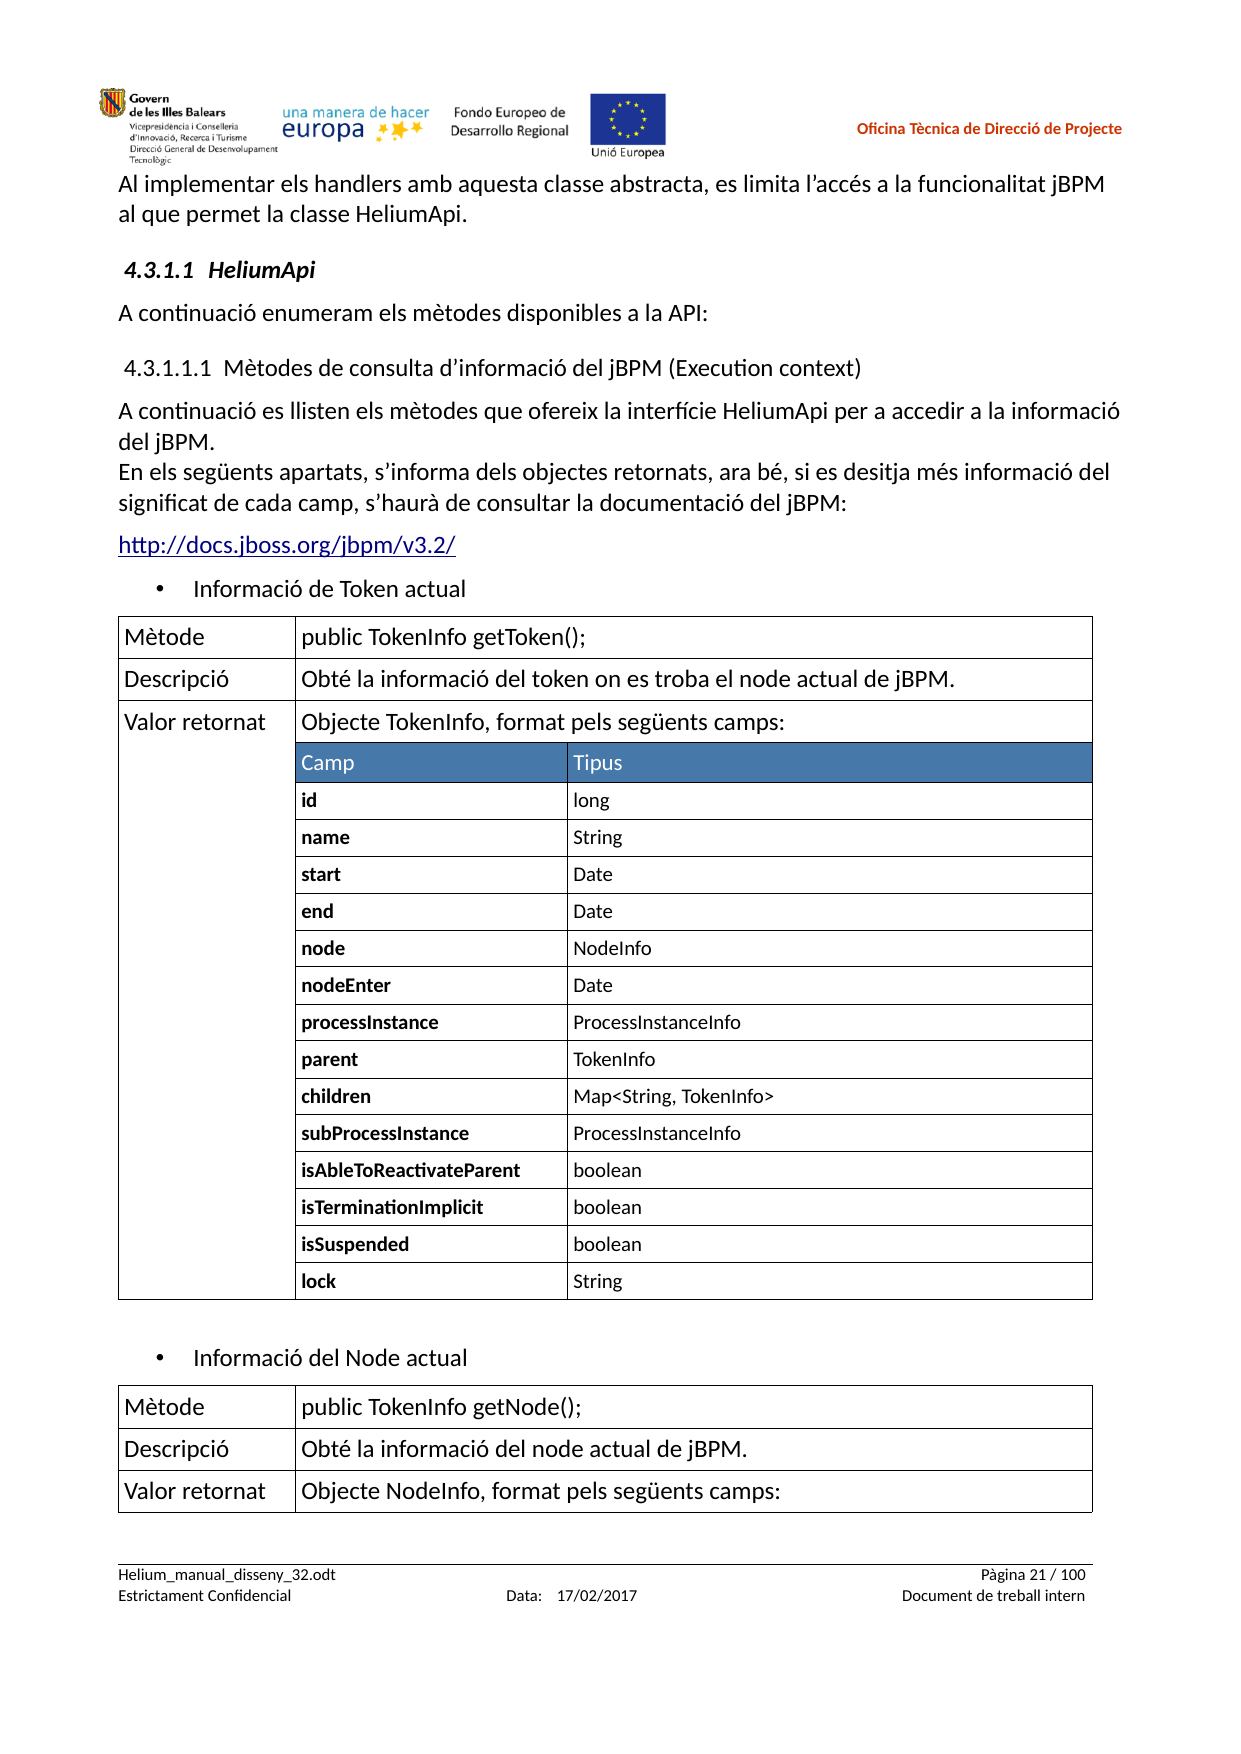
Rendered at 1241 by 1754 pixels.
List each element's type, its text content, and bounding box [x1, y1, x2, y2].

table_cell end [296, 894, 567, 929]
table_header public TokenInfo getNode(); [296, 1386, 1092, 1427]
table_cell long [568, 783, 1092, 818]
table_cell NodeInfo [568, 931, 1092, 966]
table_cell boolean [568, 1189, 1092, 1225]
table_cell Valor retornat [119, 1471, 295, 1512]
table_cell String [568, 820, 1092, 856]
text Al implementar els handlers amb aquesta classe abstracta, es limita l’accés a la funcionalitat jBPM al que permet la classe HeliumApi. [118, 168, 1122, 229]
table_cell Tipus [568, 743, 1092, 782]
table_cell lock [296, 1263, 567, 1299]
table_cell children [296, 1079, 567, 1114]
table_cell Date [568, 894, 1092, 929]
table_cell Map<String, TokenInfo> [568, 1079, 1092, 1114]
table_cell ProcessInstanceInfo [568, 1005, 1092, 1040]
table_cell name [296, 820, 567, 856]
table_cell boolean [568, 1226, 1092, 1262]
table_cell parent [296, 1041, 567, 1077]
table_cell TokenInfo [568, 1041, 1092, 1077]
table_cell Obté la informació del token on es troba el node actual de jBPM. [296, 659, 1092, 700]
text A continuació enumeram els mètodes disponibles a la API: [118, 297, 1122, 327]
table_cell isAbleToReactivateParent [296, 1152, 567, 1188]
table_cell Obté la informació del node actual de jBPM. [296, 1429, 1092, 1469]
table_cell boolean [568, 1152, 1092, 1188]
picture [99, 87, 668, 166]
table_cell Camp [296, 743, 567, 782]
table_cell Date [568, 967, 1092, 1003]
table_cell isTerminationImplicit [296, 1189, 567, 1225]
table_cell ProcessInstanceInfo [568, 1115, 1092, 1151]
text http://docs.jboss.org/jbpm/v3.2/ [118, 530, 1122, 560]
list Informació de Token actual [156, 573, 1122, 603]
table_cell Date [568, 857, 1092, 892]
table_cell processInstance [296, 1005, 567, 1040]
table_cell isSuspended [296, 1226, 567, 1262]
table_cell start [296, 857, 567, 892]
table_header public TokenInfo getToken(); [296, 617, 1092, 658]
table_cell id [296, 783, 567, 818]
subtitle HeliumApi [118, 254, 1122, 284]
table_cell Valor retornat [119, 701, 295, 1299]
table_cell nodeEnter [296, 967, 567, 1003]
table_header Mètode [119, 617, 295, 658]
table_cell Descripció [119, 1429, 295, 1469]
table_cell subProcessInstance [296, 1115, 567, 1151]
table_cell Descripció [119, 659, 295, 700]
table_cell Objecte TokenInfo, format pels següents camps: [296, 701, 1092, 742]
table_cell Objecte NodeInfo, format pels següents camps: [296, 1471, 1092, 1512]
list Informació del Node actual [156, 1342, 1122, 1373]
text A continuació es llisten els mètodes que ofereix la interfície HeliumApi per a accedir a la informació del jBPM. En els següents apartats, s’informa dels objectes retornats, ara bé, si es desitja més informació del significat de cada camp, s’haurà de consultar la documentació del jBPM: [118, 395, 1122, 517]
table_cell node [296, 931, 567, 966]
table_cell String [568, 1263, 1092, 1299]
table_header Mètode [119, 1386, 295, 1427]
subtitle Mètodes de consulta d’informació del jBPM (Execution context) [118, 352, 1122, 383]
